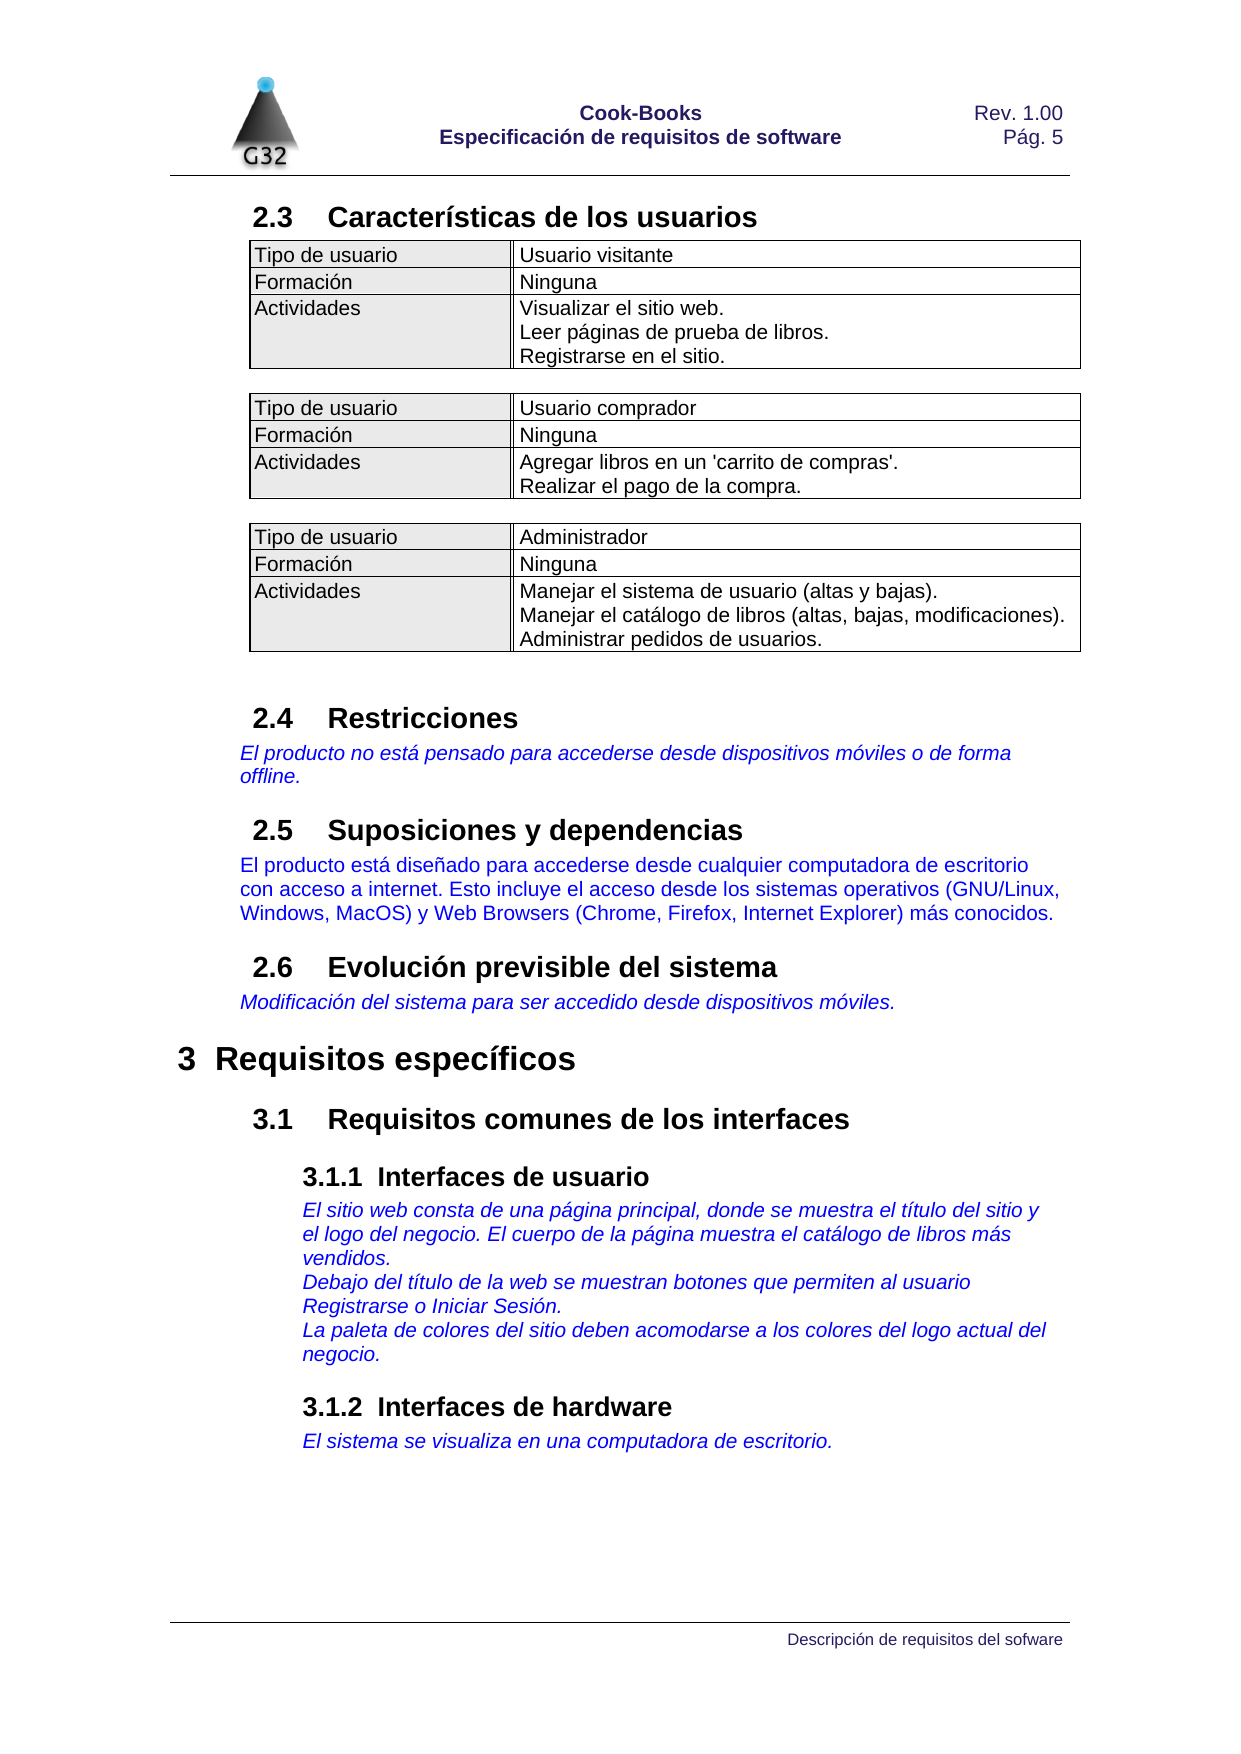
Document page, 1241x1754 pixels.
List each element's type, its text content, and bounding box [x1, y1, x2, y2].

table_cell Manejar el sistema de usuario (altas y bajas). Manejar el catálogo de libros (altas, bajas, modificaciones). Administrar pedidos de usuarios. [514, 577, 1080, 651]
text La paleta de colores del sitio deben acomodarse a los colores del logo actual del negocio. [302, 1318, 1063, 1366]
table_header Tipo de usuario [251, 241, 510, 267]
table_cell Actividades [251, 295, 510, 368]
table_cell Ninguna [514, 268, 1080, 293]
text El producto está diseñado para accederse desde cualquier computadora de escritorio con acceso a internet. Esto incluye el acceso desde los sistemas operativos (GNU/Linux, Windows, MacOS) y Web Browsers (Chrome, Firefox, Internet Explorer) más conocidos. [240, 853, 1063, 925]
table_cell Actividades [251, 448, 510, 497]
table_cell Actividades [251, 577, 510, 651]
subtitle Restricciones [252, 701, 1063, 734]
text Modificación del sistema para ser accedido desde dispositivos móviles. [240, 990, 1063, 1014]
table_header Administrador [514, 524, 1080, 549]
text El sitio web consta de una página principal, donde se muestra el título del sitio y el logo del negocio. El cuerpo de la página muestra el catálogo de libros más vendidos. [302, 1198, 1063, 1270]
picture [216, 77, 314, 174]
text El producto no está pensado para accederse desde dispositivos móviles o de forma offline. [240, 740, 1063, 788]
subtitle Suposiciones y dependencias [252, 813, 1063, 847]
table_cell Formación [251, 550, 510, 576]
subtitle Evolución previsible del sistema [252, 950, 1063, 983]
text El sistema se visualiza en una computadora de escritorio. [302, 1428, 1063, 1452]
table_cell Formación [251, 268, 510, 293]
table_header Usuario comprador [514, 394, 1080, 420]
table_cell Ninguna [514, 550, 1080, 576]
subtitle Requisitos comunes de los interfaces [252, 1102, 1063, 1136]
subtitle Características de los usuarios [252, 200, 1063, 234]
subtitle Interfaces de hardware [302, 1391, 1063, 1422]
table_cell Visualizar el sitio web. Leer páginas de prueba de libros. Registrarse en el sitio. [514, 295, 1080, 368]
table_cell Ninguna [514, 421, 1080, 447]
table_header Tipo de usuario [251, 524, 510, 549]
subtitle Requisitos específicos [177, 1039, 1063, 1077]
table_cell Formación [251, 421, 510, 447]
table_header Tipo de usuario [251, 394, 510, 420]
table_cell Agregar libros en un 'carrito de compras'. Realizar el pago de la compra. [514, 448, 1080, 497]
text Debajo del título de la web se muestran botones que permiten al usuario Registrarse o Iniciar Sesión. [302, 1270, 1063, 1318]
subtitle Interfaces de usuario [302, 1161, 1063, 1192]
table_header Usuario visitante [514, 241, 1080, 267]
